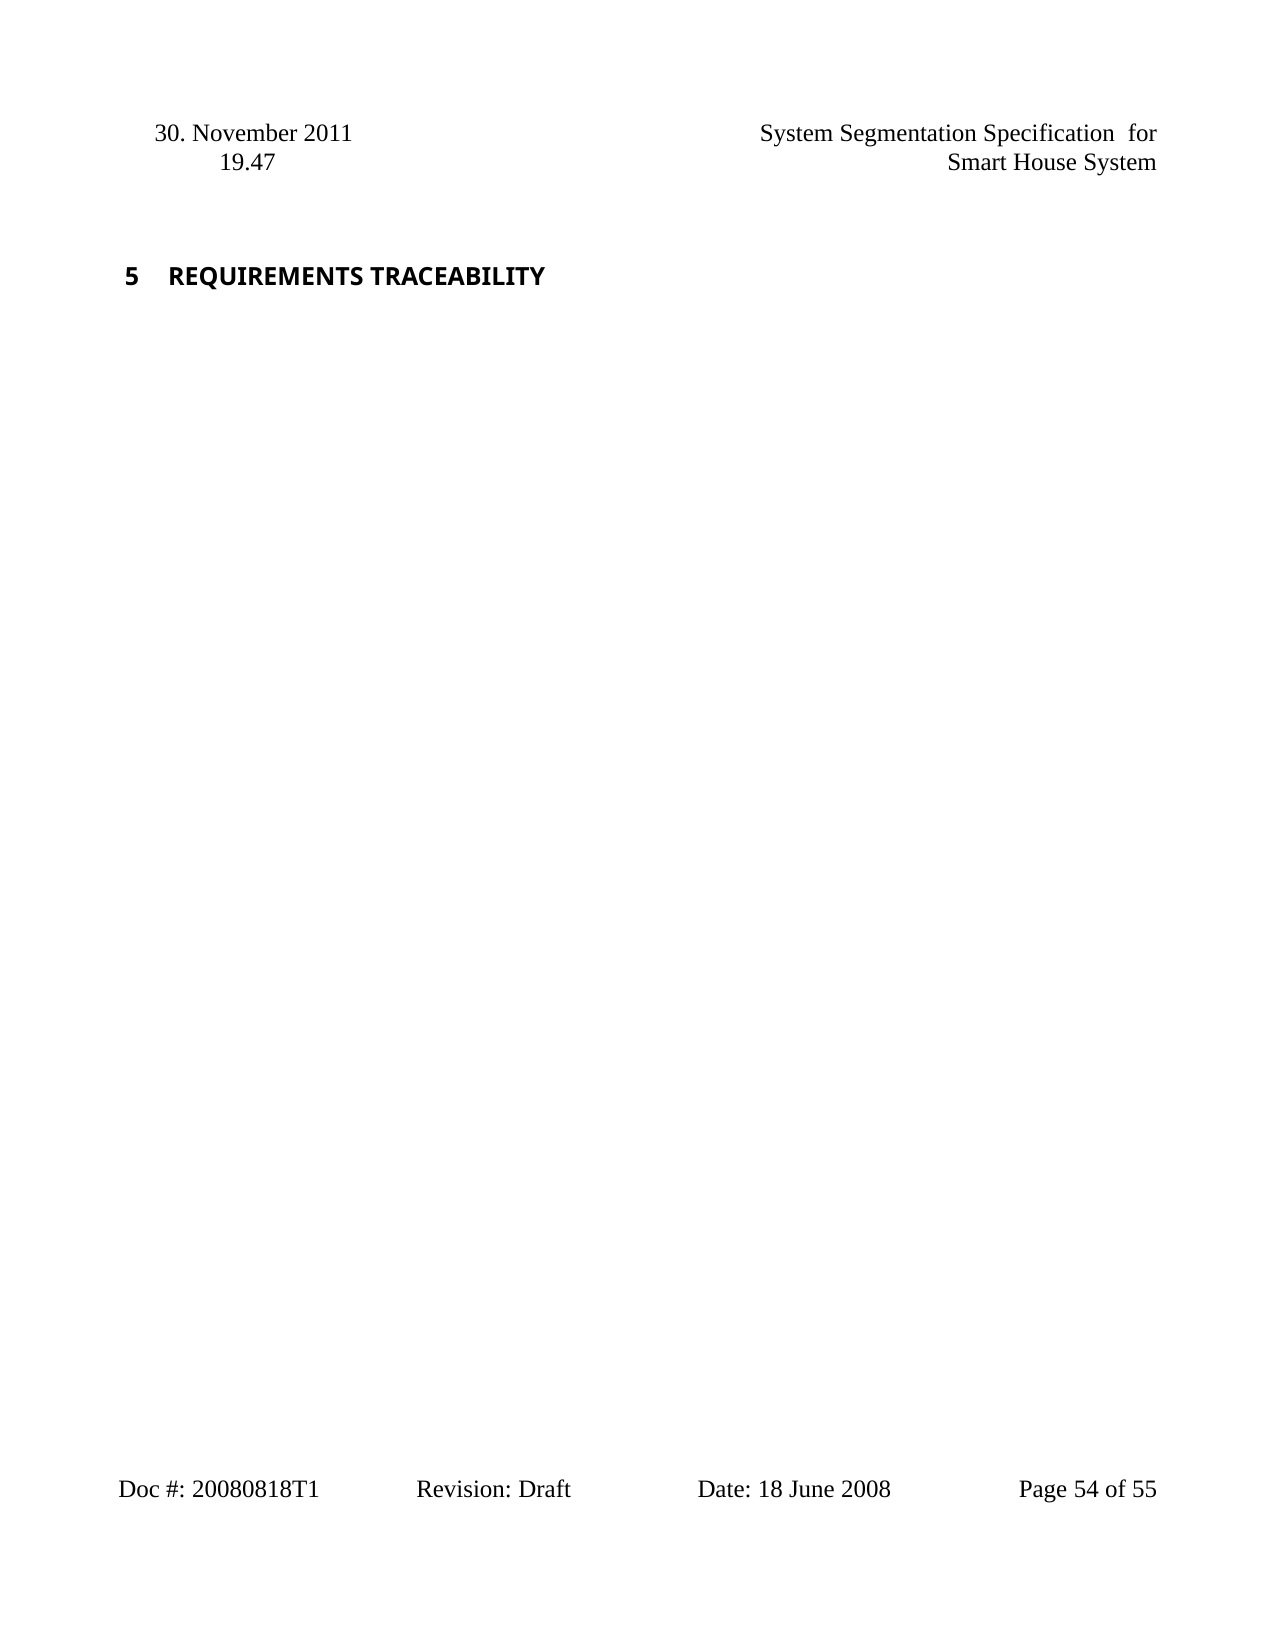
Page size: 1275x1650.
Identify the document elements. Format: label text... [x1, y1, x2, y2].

subtitle Requirements traceability [118, 259, 1157, 293]
